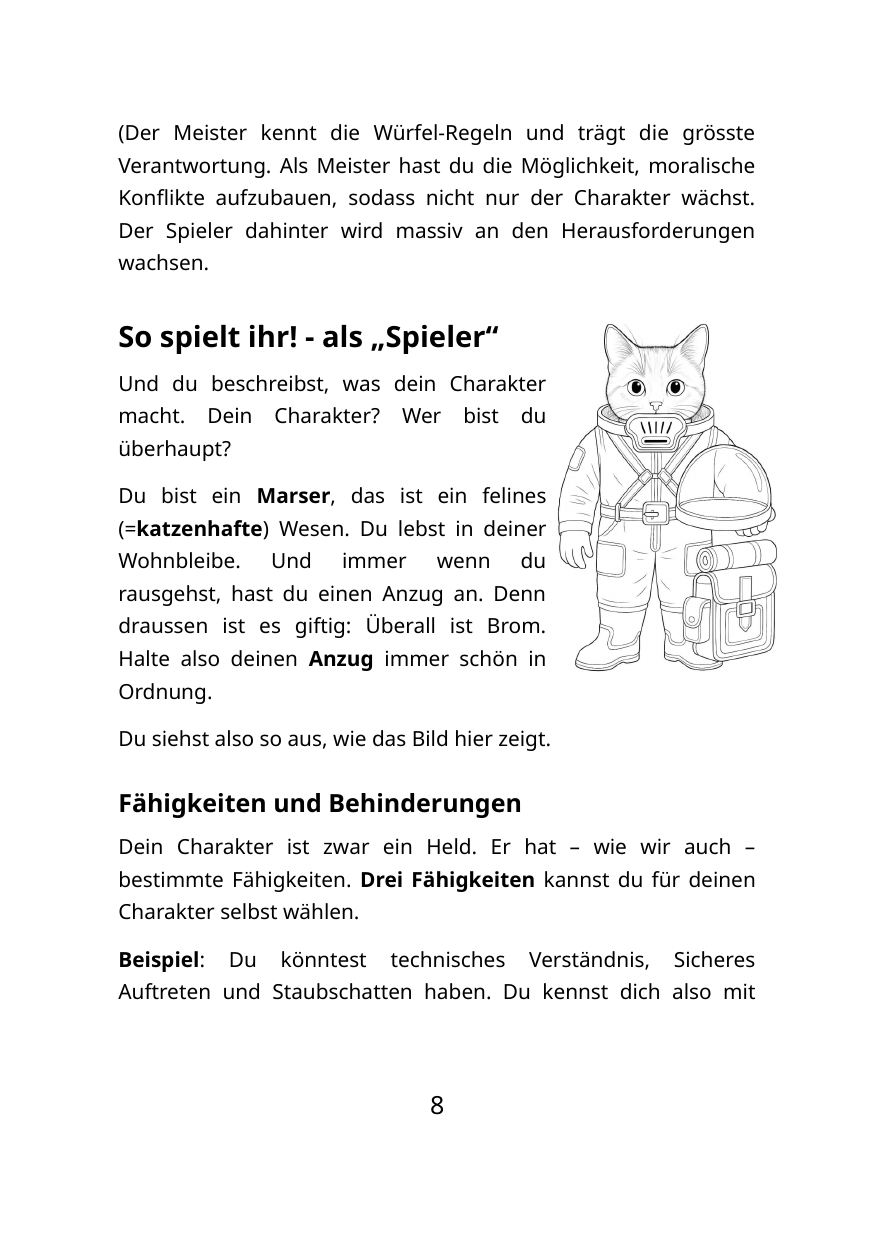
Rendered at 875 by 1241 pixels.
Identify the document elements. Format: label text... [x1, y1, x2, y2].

subtitle Fähigkeiten und Behinderungen [118, 786, 756, 820]
text Dein Charakter ist zwar ein Held. Er hat – wie wir auch – bestimmte Fähigkeiten. Drei Fähigkeiten kannst du für deinen Charakter selbst wählen. [118, 832, 756, 926]
text Beispiel: Du könntest technisches Verständnis, Sicheres Auftreten und Staubschatten haben. Du kennst dich also mit [118, 945, 756, 1006]
subtitle So spielt ihr! - als „Spieler“ [118, 317, 546, 356]
text Und du beschreibst, was dein Charakter macht. Dein Charakter? Wer bist du überhaupt? [118, 369, 546, 462]
text Du bist ein Marser, das ist ein felines (=katzenhafte) Wesen. Du lebst in deiner Wohnbleibe. Und immer wenn du rausgehst, hast du einen Anzug an. Denn draussen ist es giftig: Überall ist Brom. Halte also deinen Anzug immer schön in Ordnung. [118, 481, 756, 705]
picture [546, 311, 781, 679]
text (Der Meister kennt die Würfel-Regeln und trägt die grösste Verantwortung. Als Meister hast du die Möglichkeit, moralische Konflikte aufzubauen, sodass nicht nur der Charakter wächst. Der Spieler dahinter wird massiv an den Herausforderungen wachsen. [118, 118, 756, 277]
text Du siehst also so aus, wie das Bild hier zeigt. [118, 724, 756, 752]
